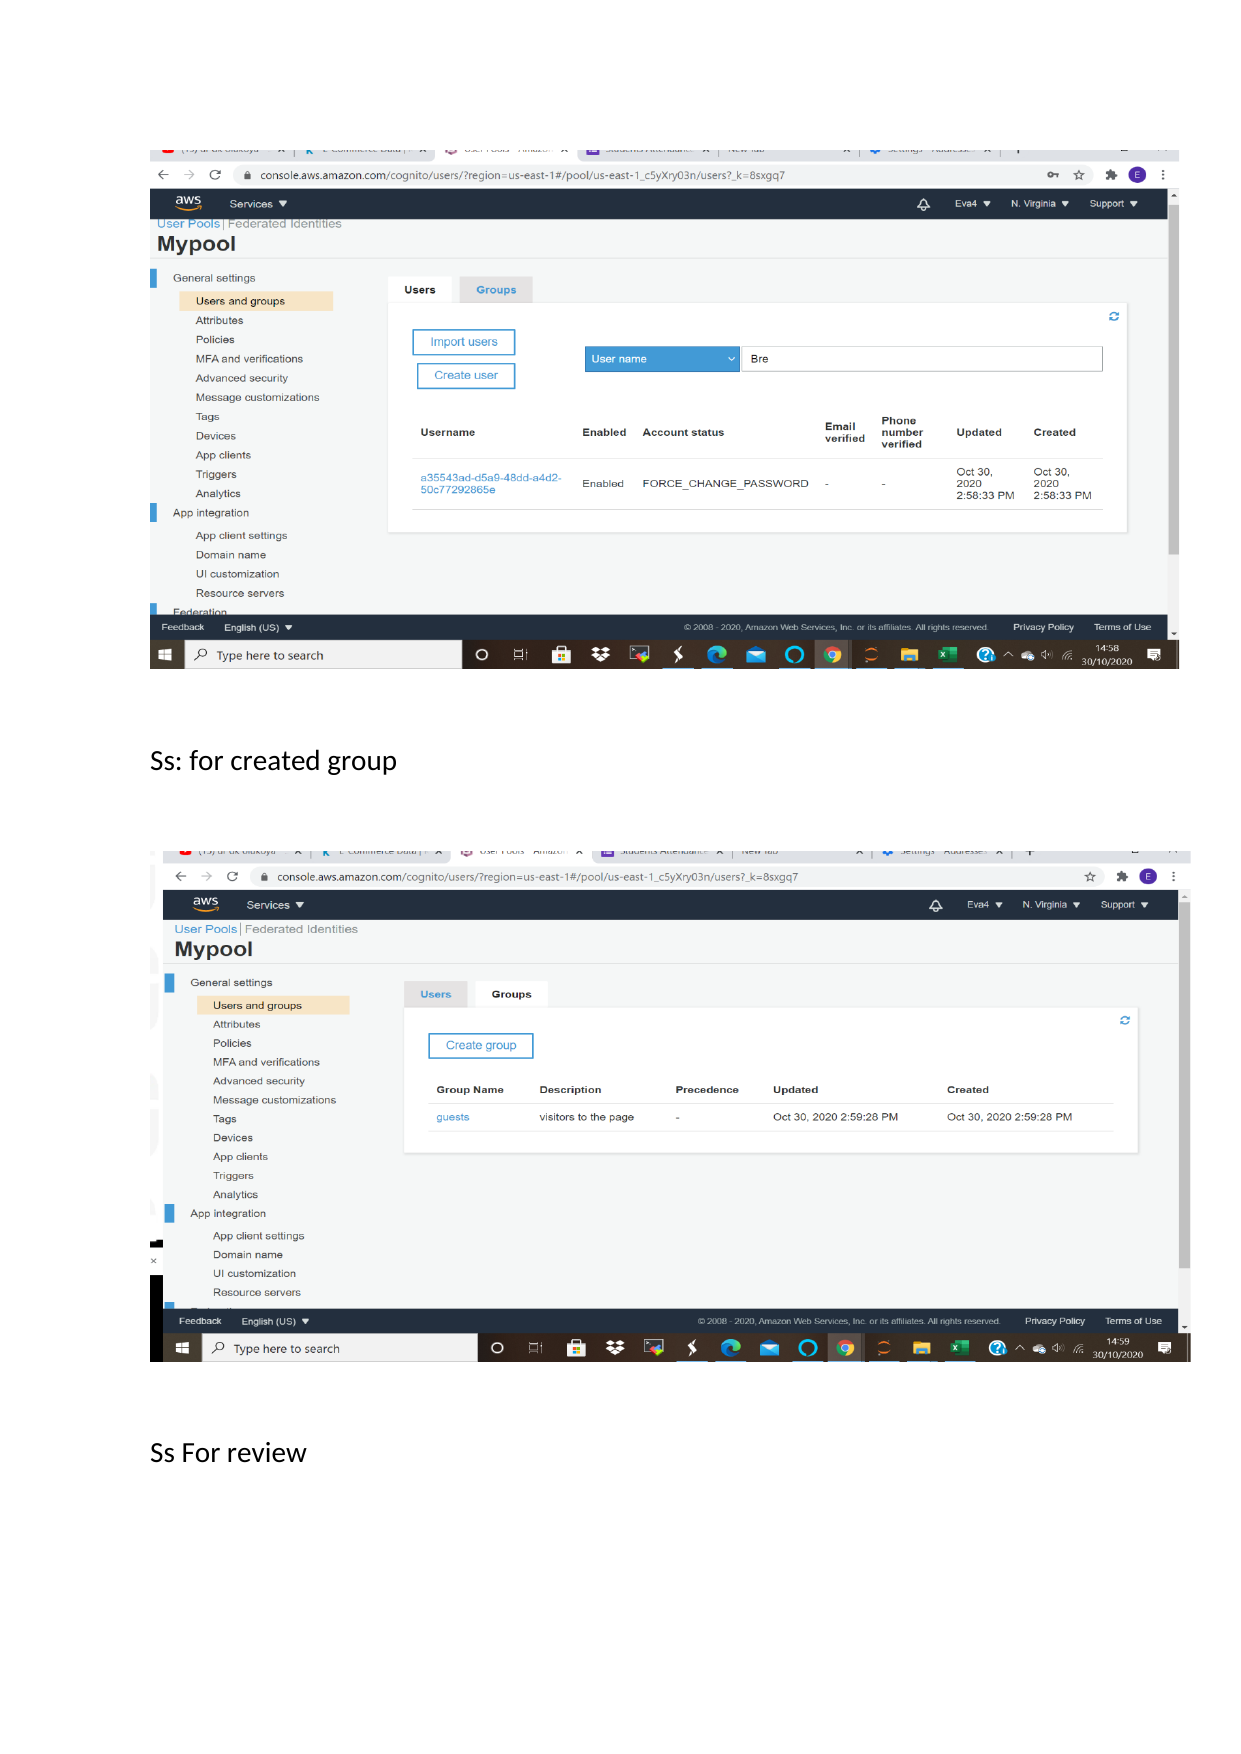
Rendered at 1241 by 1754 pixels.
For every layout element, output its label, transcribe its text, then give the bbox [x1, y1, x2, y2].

text Ss For review [150, 1434, 1090, 1470]
text Ss: for created group [150, 742, 1090, 778]
